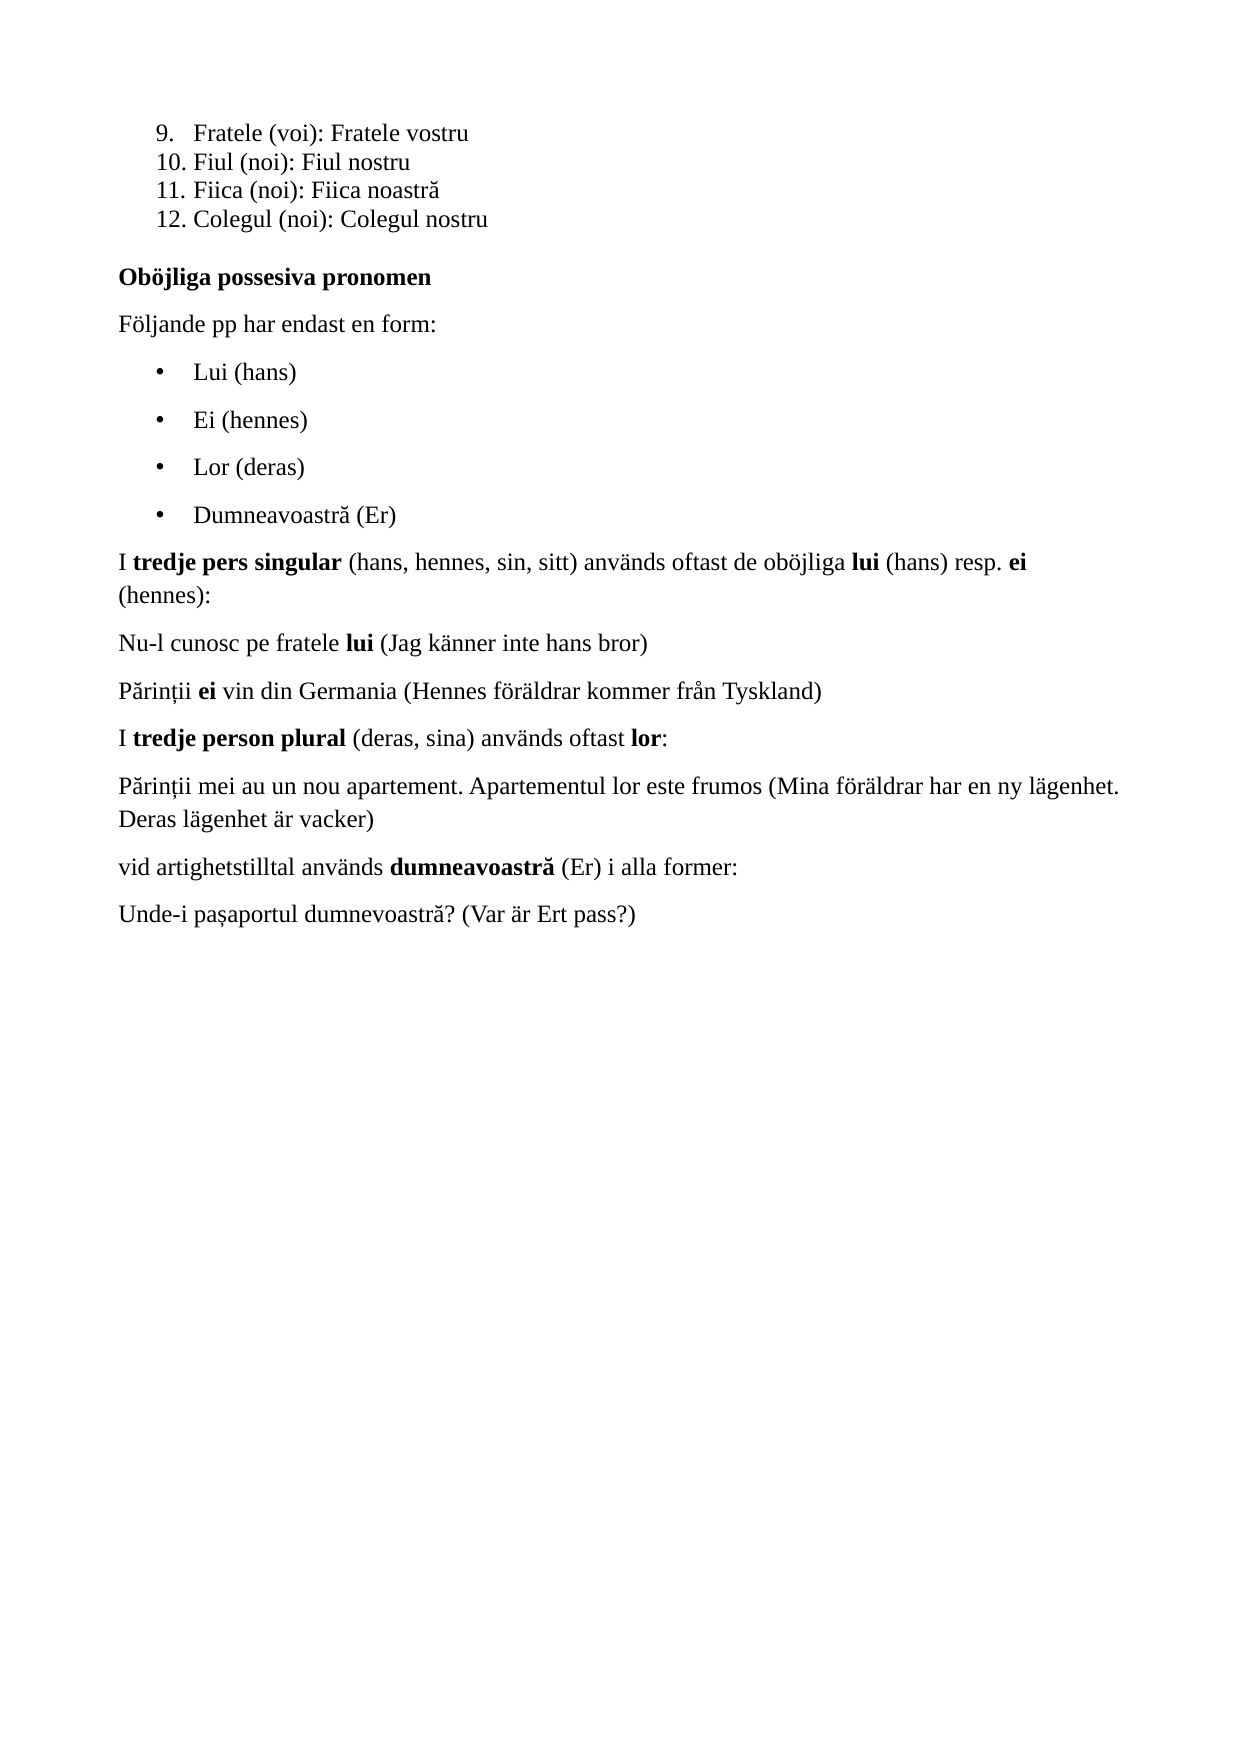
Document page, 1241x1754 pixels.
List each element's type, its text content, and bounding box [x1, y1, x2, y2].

list Lor (deras) [156, 452, 1122, 481]
list Fiica (noi): Fiica noastră [156, 176, 1122, 204]
text I tredje person plural (deras, sina) används oftast lor: [118, 723, 1122, 752]
text Părinții ei vin din Germania (Hennes föräldrar kommer från Tyskland) [118, 676, 1122, 704]
text I tredje pers singular (hans, hennes, sin, sitt) används oftast de oböjliga lui (hans) resp. ei (hennes): [118, 547, 1122, 609]
list Lui (hans) [156, 357, 1122, 386]
text Följande pp har endast en form: [118, 309, 1122, 338]
list Dumneavoastră (Er) [156, 500, 1122, 529]
text Nu-l cunosc pe fratele lui (Jag känner inte hans bror) [118, 628, 1122, 657]
text vid artighetstilltal används dumneavoastră (Er) i alla former: [118, 852, 1122, 880]
list Ei (hennes) [156, 405, 1122, 433]
text Părinții mei au un nou apartement. Apartementul lor este frumos (Mina föräldrar har en ny lägenhet. Deras lägenhet är vacker) [118, 771, 1122, 833]
text Unde-i pașaportul dumnevoastră? (Var är Ert pass?) [118, 899, 1122, 928]
text Oböjliga possesiva pronomen [118, 262, 1122, 291]
list Fratele (voi): Fratele vostru [156, 118, 1122, 147]
list Colegul (noi): Colegul nostru [156, 204, 1122, 233]
list Fiul (noi): Fiul nostru [156, 147, 1122, 176]
